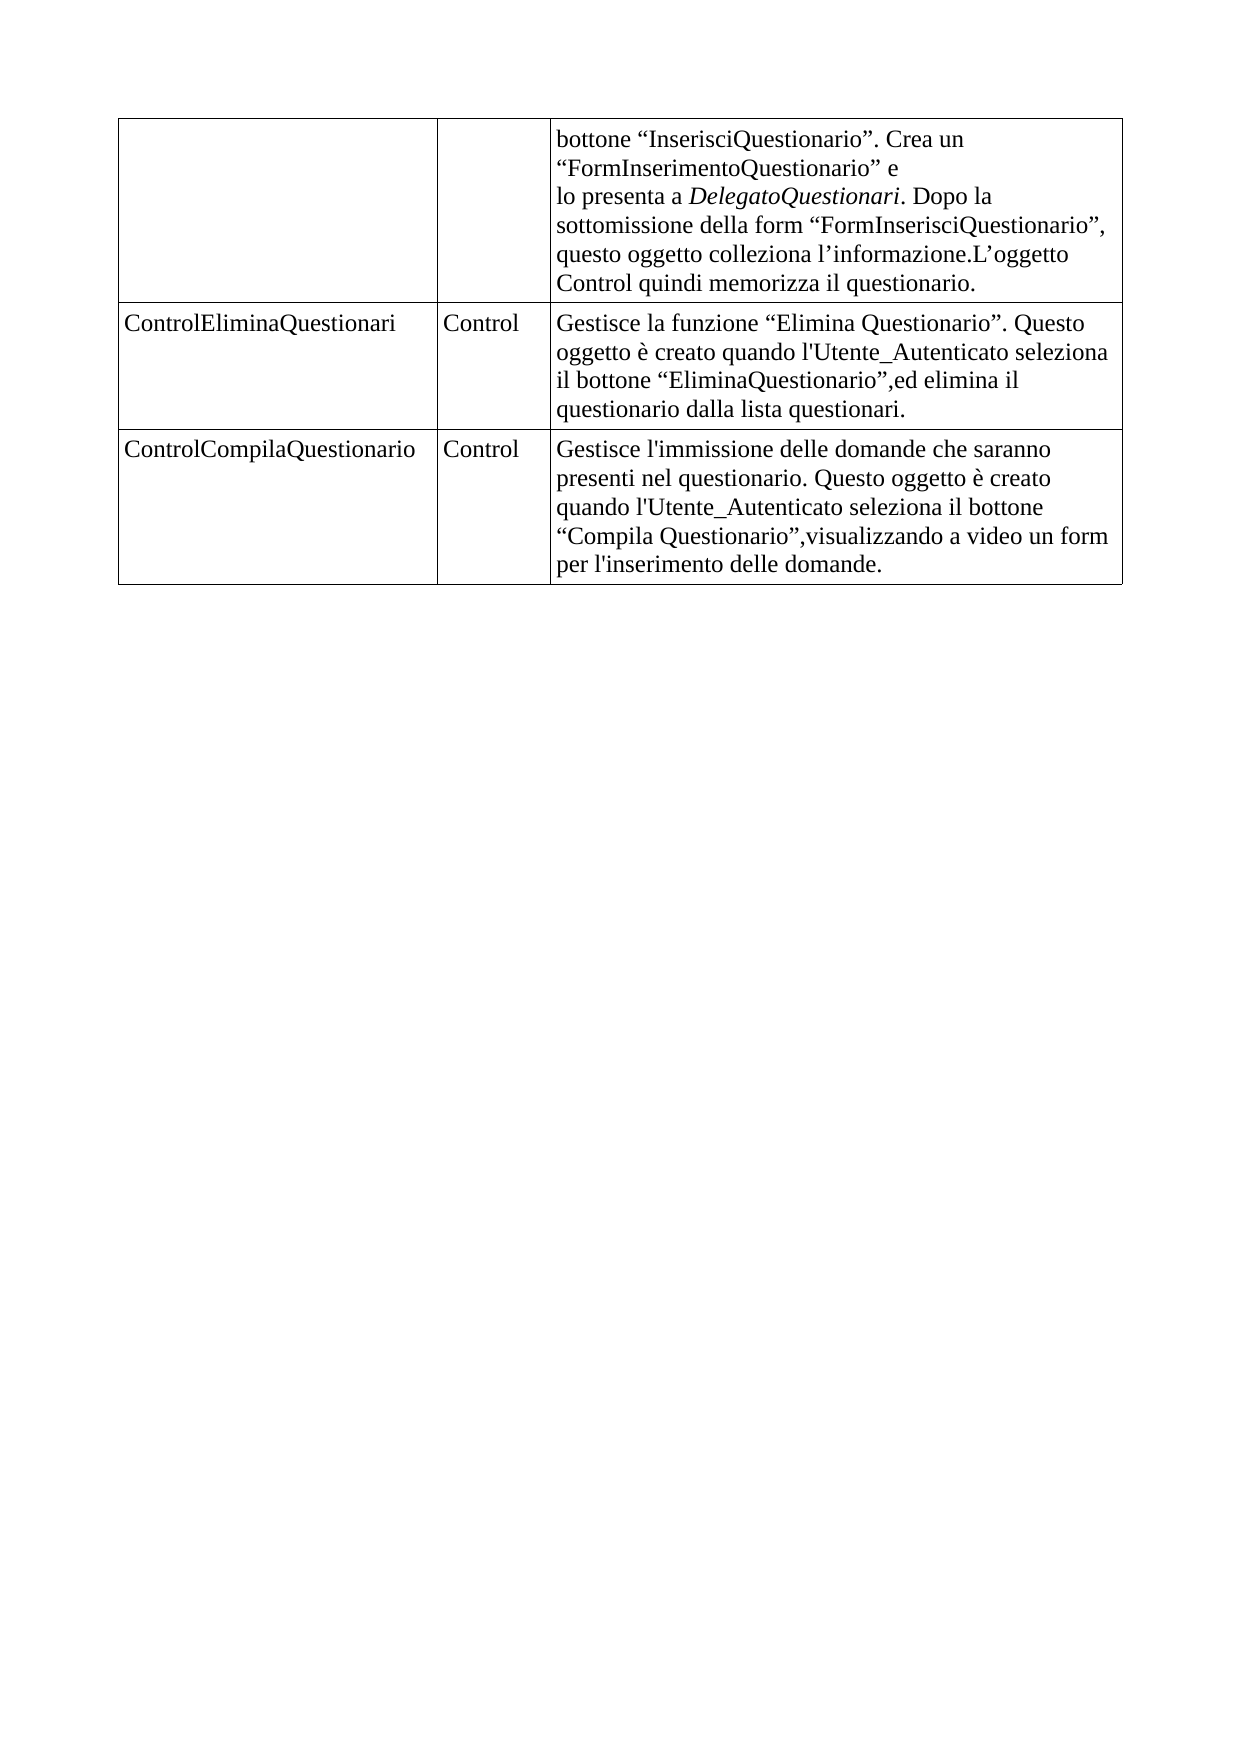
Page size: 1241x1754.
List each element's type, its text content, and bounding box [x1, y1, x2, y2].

table_cell Control [438, 430, 550, 584]
table_cell Control [438, 303, 550, 429]
table_header [119, 119, 437, 302]
table_header [438, 119, 550, 302]
table_cell ControlEliminaQuestionari [119, 303, 437, 429]
table_cell Gestisce l'immissione delle domande che saranno presenti nel questionario. Questo oggetto è creato quando l'Utente_Autenticato seleziona il bottone “Compila Questionario”,visualizzando a video un form per l'inserimento delle domande. [551, 430, 1122, 584]
table_cell Gestisce la funzione “Elimina Questionario”. Questo oggetto è creato quando l'Utente_Autenticato seleziona il bottone “EliminaQuestionario”,ed elimina il questionario dalla lista questionari. [551, 303, 1122, 429]
table_cell ControlCompilaQuestionario [119, 430, 437, 584]
table_header bottone “InserisciQuestionario”. Crea un “FormInserimentoQuestionario” e lo presenta a DelegatoQuestionari. Dopo la sottomissione della form “FormInserisciQuestionario”, questo oggetto colleziona l’informazione.L’oggetto Control quindi memorizza il questionario. [551, 119, 1122, 302]
